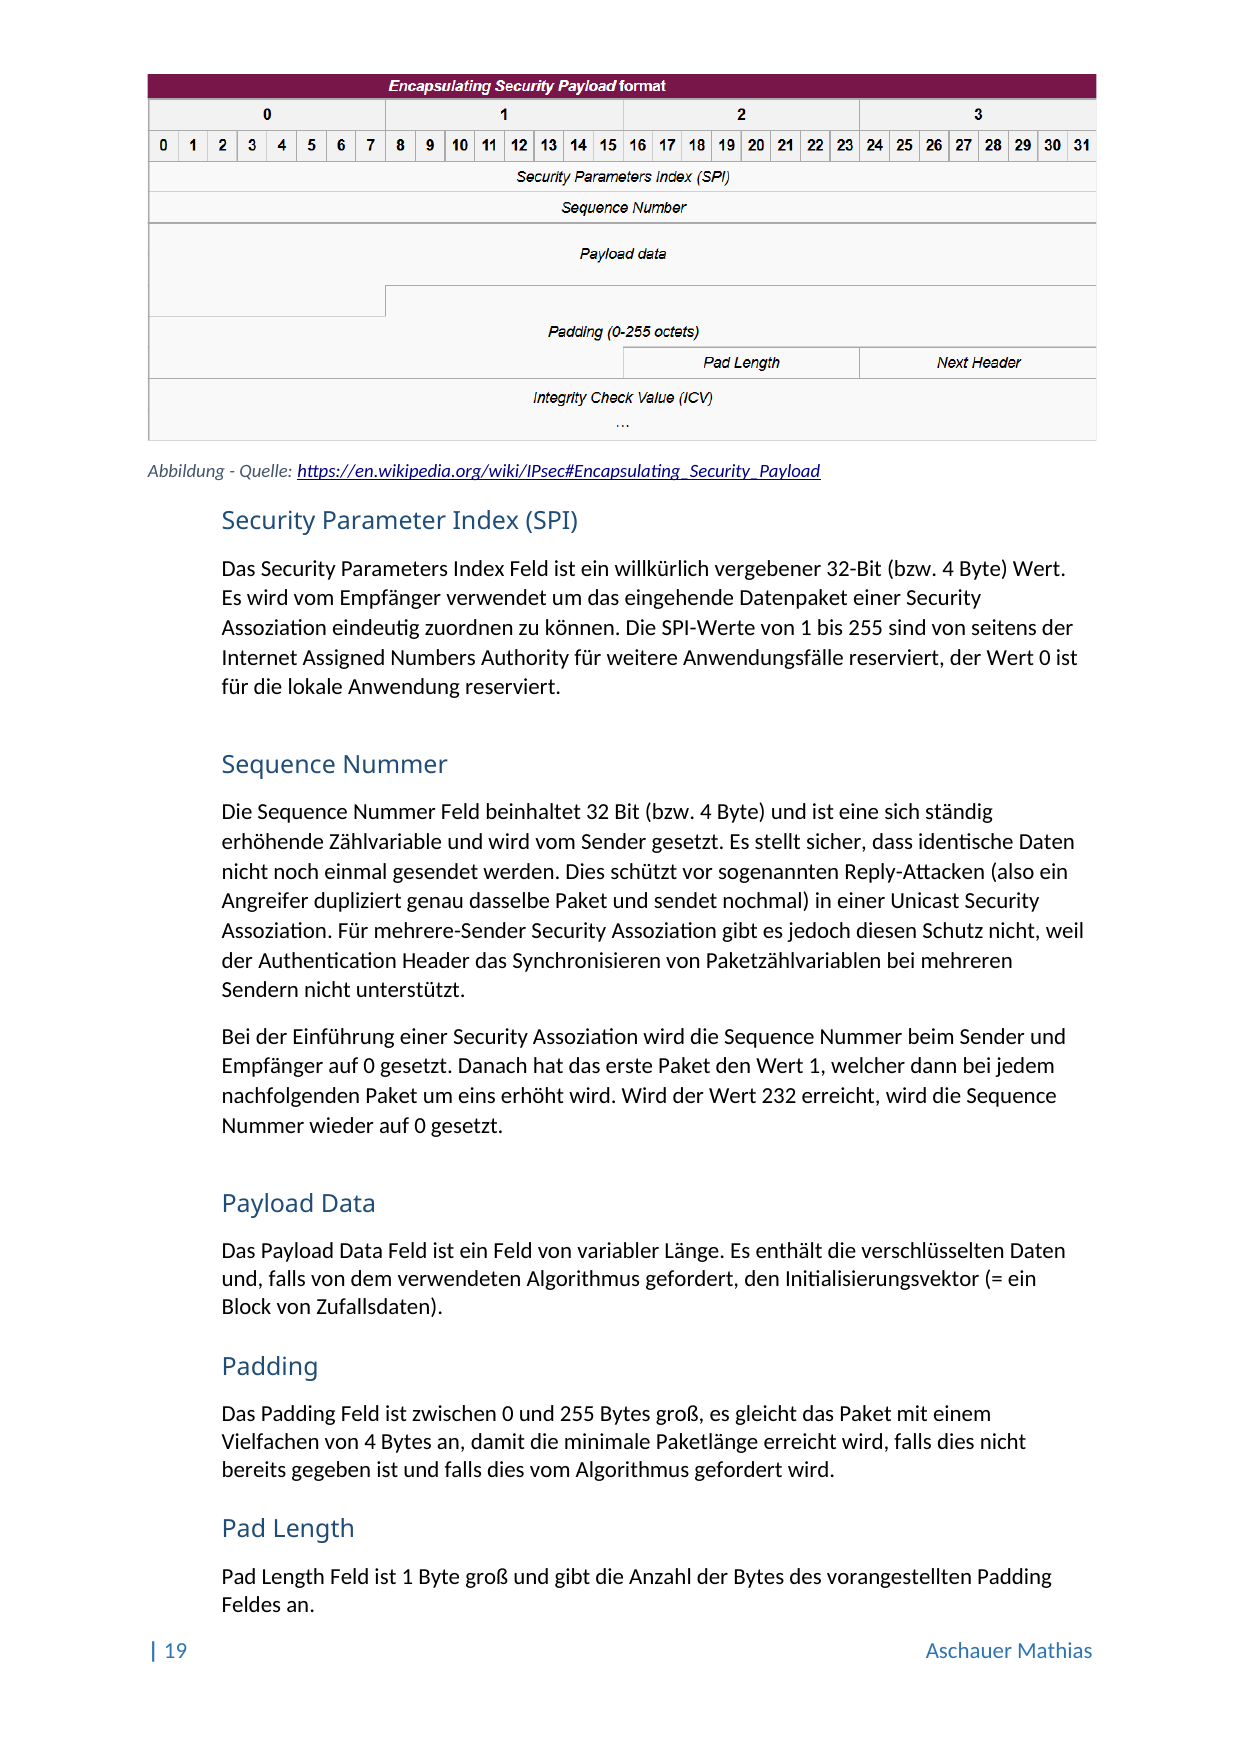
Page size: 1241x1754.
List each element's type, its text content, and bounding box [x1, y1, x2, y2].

text Bei der Einführung einer Security Assoziation wird die Sequence Nummer beim Sender und Empfänger auf 0 gesetzt. Danach hat das erste Paket den Wert 1, welcher dann bei jedem nachfolgenden Paket um eins erhöht wird. Wird der Wert 232 erreicht, wird die Sequence Nummer wieder auf 0 gesetzt. [221, 1022, 1093, 1139]
text Pad Length Feld ist 1 Byte groß und gibt die Anzahl der Bytes des vorangestellten Padding Feldes an. [221, 1562, 1093, 1618]
text Das Padding Feld ist zwischen 0 und 255 Bytes groß, es gleicht das Paket mit einem Vielfachen von 4 Bytes an, damit die minimale Paketlänge erreicht wird, falls dies nicht bereits gegeben ist und falls dies vom Algorithmus gefordert wird. [221, 1399, 1093, 1483]
subtitle Padding [148, 1348, 1093, 1382]
text Die Sequence Nummer Feld beinhaltet 32 Bit (bzw. 4 Byte) und ist eine sich ständig erhöhende Zählvariable und wird vom Sender gesetzt. Es stellt sicher, dass identische Daten nicht noch einmal gesendet werden. Dies schützt vor sogenannten Reply-Attacken (also ein Angreifer dupliziert genau dasselbe Paket und sendet nochmal) in einer Unicast Security Assoziation. Für mehrere-Sender Security Assoziation gibt es jedoch diesen Schutz nicht, weil der Authentication Header das Synchronisieren von Paketzählvariablen bei mehreren Sendern nicht unterstützt. [221, 797, 1093, 1004]
text Abbildung - Quelle: https://en.wikipedia.org/wiki/IPsec#Encapsulating_Security_Payload [148, 459, 1093, 482]
subtitle Sequence Nummer [148, 747, 1093, 781]
subtitle Security Parameter Index (SPI) [148, 503, 1093, 537]
text Das Security Parameters Index Feld ist ein willkürlich vergebener 32-Bit (bzw. 4 Byte) Wert. Es wird vom Empfänger verwendet um das eingehende Datenpaket einer Security Assoziation eindeutig zuordnen zu können. Die SPI-Werte von 1 bis 255 sind von seitens der Internet Assigned Numbers Authority für weitere Anwendungsfälle reserviert, der Wert 0 ist für die lokale Anwendung reserviert. [221, 554, 1093, 700]
subtitle Payload Data [148, 1185, 1093, 1219]
text Das Payload Data Feld ist ein Feld von variabler Länge. Es enthält die verschlüsselten Daten und, falls von dem verwendeten Algorithmus gefordert, den Initialisierungsvektor (= ein Block von Zufallsdaten). [221, 1236, 1093, 1320]
subtitle Pad Length [148, 1511, 1093, 1545]
